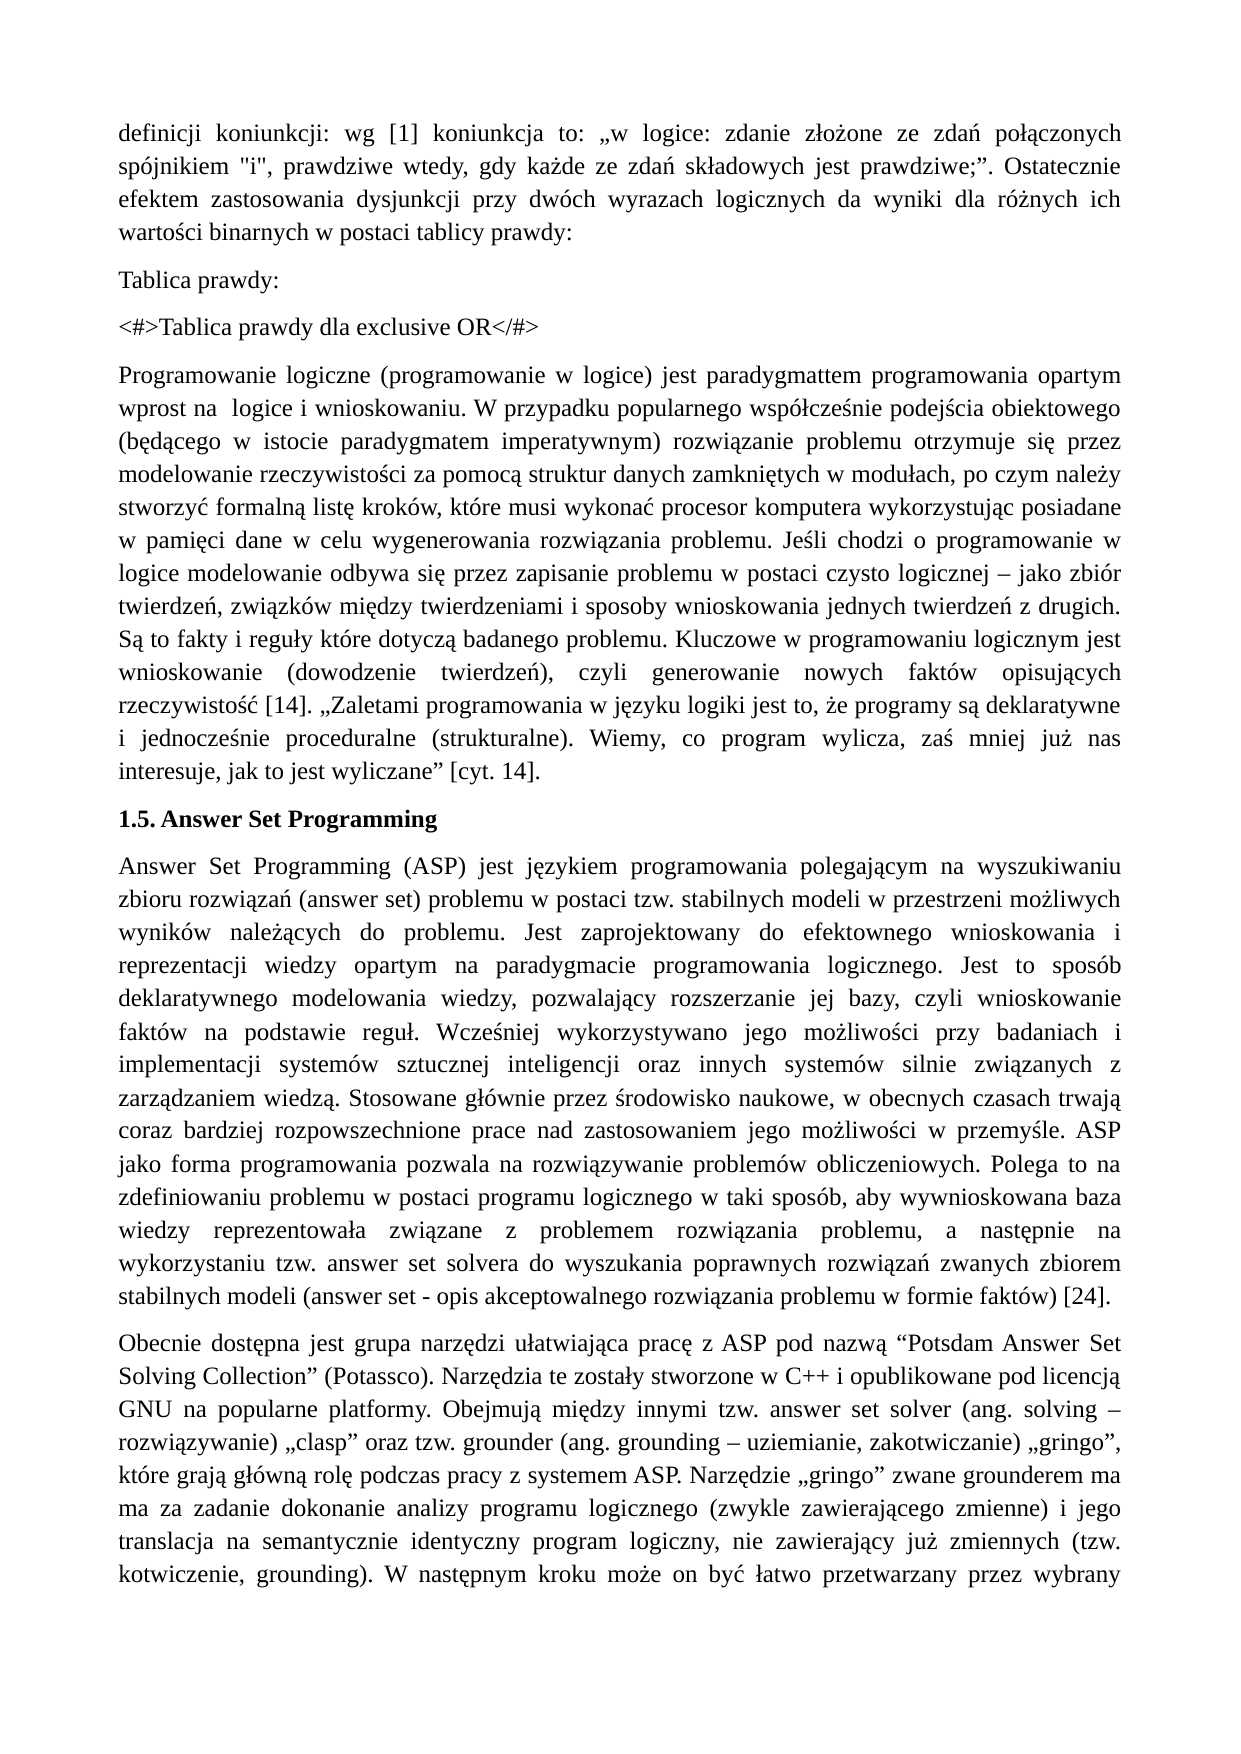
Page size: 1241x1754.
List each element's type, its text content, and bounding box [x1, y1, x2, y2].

text 1.5. Answer Set Programming [118, 804, 1122, 833]
text definicji koniunkcji: wg [1] koniunkcja to: „w logice: zdanie złożone ze zdań połączonych spójnikiem "i", prawdziwe wtedy, gdy każde ze zdań składowych jest prawdziwe;”. Ostatecznie efektem zastosowania dysjunkcji przy dwóch wyrazach logicznych da wyniki dla różnych ich wartości binarnych w postaci tablicy prawdy: [118, 118, 1122, 246]
text Obecnie dostępna jest grupa narzędzi ułatwiająca pracę z ASP pod nazwą “Potsdam Answer Set Solving Collection” (Potassco). Narzędzia te zostały stworzone w C++ i opublikowane pod licencją GNU na popularne platformy. Obejmują między innymi tzw. answer set solver (ang. solving – rozwiązywanie) „clasp” oraz tzw. grounder (ang. grounding – uziemianie, zakotwiczanie) „gringo”, które grają główną rolę podczas pracy z systemem ASP. Narzędzie „gringo” zwane grounderem ma ma za zadanie dokonanie analizy programu logicznego (zwykle zawierającego zmienne) i jego translacja na semantycznie identyczny program logiczny, nie zawierający już zmiennych (tzw. kotwiczenie, grounding). W następnym kroku może on być łatwo przetwarzany przez wybrany [118, 1328, 1122, 1588]
text <#>Tablica prawdy dla exclusive OR</#> [118, 312, 1122, 341]
text Tablica prawdy: [118, 265, 1122, 293]
text Answer Set Programming (ASP) jest językiem programowania polegającym na wyszukiwaniu zbioru rozwiązań (answer set) problemu w postaci tzw. stabilnych modeli w przestrzeni możliwych wyników należących do problemu. Jest zaprojektowany do efektownego wnioskowania i reprezentacji wiedzy opartym na paradygmacie programowania logicznego. Jest to sposób deklaratywnego modelowania wiedzy, pozwalający rozszerzanie jej bazy, czyli wnioskowanie faktów na podstawie reguł. Wcześniej wykorzystywano jego możliwości przy badaniach i implementacji systemów sztucznej inteligencji oraz innych systemów silnie związanych z zarządzaniem wiedzą. Stosowane głównie przez środowisko naukowe, w obecnych czasach trwają coraz bardziej rozpowszechnione prace nad zastosowaniem jego możliwości w przemyśle. ASP jako forma programowania pozwala na rozwiązywanie problemów obliczeniowych. Polega to na zdefiniowaniu problemu w postaci programu logicznego w taki sposób, aby wywnioskowana baza wiedzy reprezentowała związane z problemem rozwiązania problemu, a następnie na wykorzystaniu tzw. answer set solvera do wyszukania poprawnych rozwiązań zwanych zbiorem stabilnych modeli (answer set - opis akceptowalnego rozwiązania problemu w formie faktów) [24]. [118, 851, 1122, 1309]
text Programowanie logiczne (programowanie w logice) jest paradygmattem programowania opartym wprost na logice i wnioskowaniu. W przypadku popularnego współcześnie podejścia obiektowego (będącego w istocie paradygmatem imperatywnym) rozwiązanie problemu otrzymuje się przez modelowanie rzeczywistości za pomocą struktur danych zamkniętych w modułach, po czym należy stworzyć formalną listę kroków, które musi wykonać procesor komputera wykorzystując posiadane w pamięci dane w celu wygenerowania rozwiązania problemu. Jeśli chodzi o programowanie w logice modelowanie odbywa się przez zapisanie problemu w postaci czysto logicznej – jako zbiór twierdzeń, związków między twierdzeniami i sposoby wnioskowania jednych twierdzeń z drugich. Są to fakty i reguły które dotyczą badanego problemu. Kluczowe w programowaniu logicznym jest wnioskowanie (dowodzenie twierdzeń), czyli generowanie nowych faktów opisujących rzeczywistość [14]. „Zaletami programowania w języku logiki jest to, że programy są deklaratywne i jednocześnie proceduralne (strukturalne). Wiemy, co program wylicza, zaś mniej już nas interesuje, jak to jest wyliczane” [cyt. 14]. [118, 360, 1122, 785]
